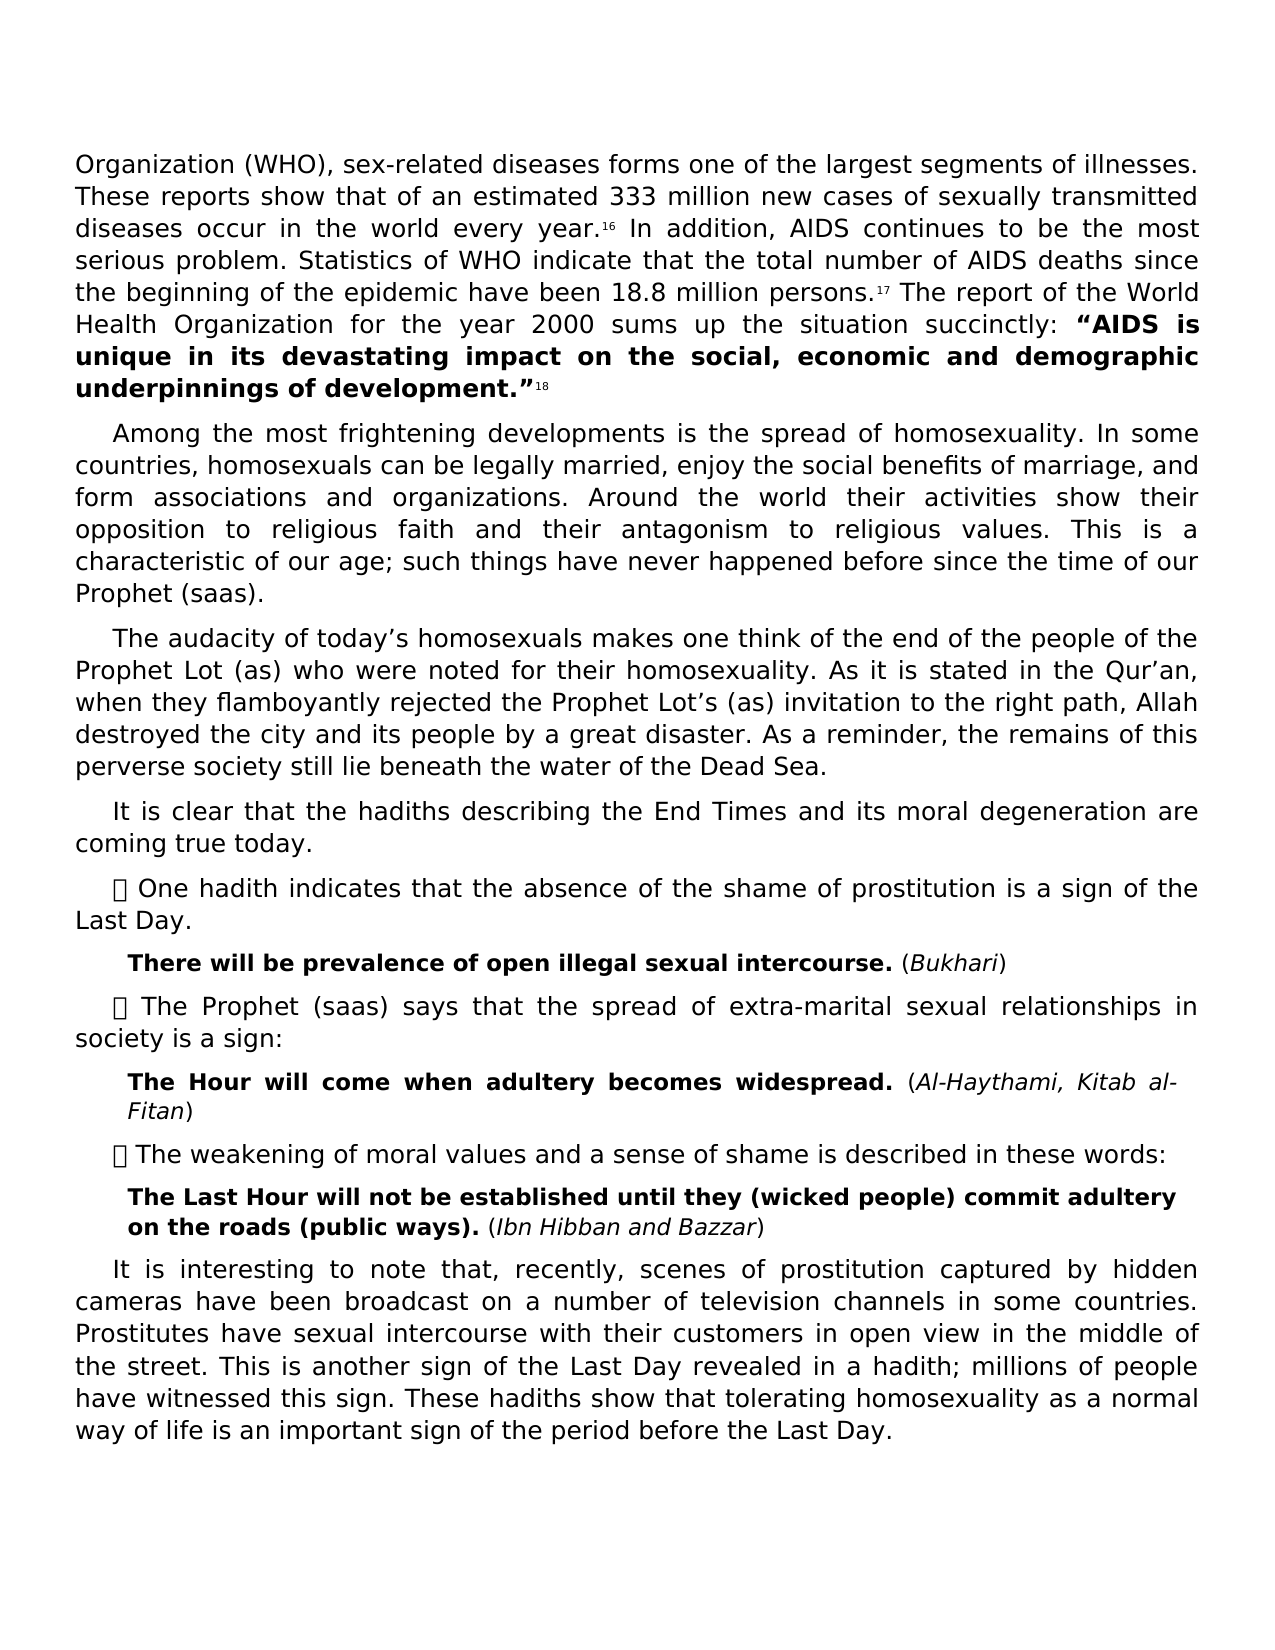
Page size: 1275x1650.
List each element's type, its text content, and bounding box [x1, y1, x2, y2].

text Among the most frightening developments is the spread of homosexuality. In some countries, homosexuals can be legally married, enjoy the social benefits of marriage, and form associations and organizations. Around the world their activities show their opposition to religious faith and their antagonism to religious values. This is a characteristic of our age; such things have never happened before since the time of our Prophet (saas). [75, 419, 1200, 609]
text The Hour will come when adultery becomes widespread. (Al-Haythami, Kitab al-Fitan) [127, 1069, 1177, 1125]
text There will be prevalence of open illegal sexual intercourse. (Bukhari) [127, 950, 1177, 977]
text It is interesting to note that, recently, scenes of prostitution captured by hidden cameras have been broadcast on a number of television channels in some countries. Prostitutes have sexual intercourse with their customers in open view in the middle of the street. This is another sign of the Last Day revealed in a hadith; millions of people have witnessed this sign. These hadiths show that tolerating homosexuality as a normal way of life is an important sign of the period before the Last Day. [75, 1256, 1200, 1445]
text It is clear that the hadiths describing the End Times and its moral degeneration are coming true today. [75, 797, 1200, 858]
text  One hadith indicates that the absence of the shame of prostitution is a sign of the Last Day. [75, 874, 1200, 935]
text  The weakening of moral values and a sense of shame is described in these words: [75, 1140, 1200, 1169]
text The audacity of today’s homosexuals makes one think of the end of the people of the Prophet Lot (as) who were noted for their homosexuality. As it is stated in the Qur’an, when they flamboyantly rejected the Prophet Lot’s (as) invitation to the right path, Allah destroyed the city and its people by a great disaster. As a reminder, the remains of this perverse society still lie beneath the water of the Dead Sea. [75, 624, 1200, 782]
text Organization (WHO), sex-related diseases forms one of the largest segments of illnesses. These reports show that of an estimated 333 million new cases of sexually transmitted diseases occur in the world every year.16 In addition, AIDS continues to be the most serious problem. Statistics of WHO indicate that the total number of AIDS deaths since the beginning of the epidemic have been 18.8 million persons.17 The report of the World Health Organization for the year 2000 sums up the situation succinctly: “AIDS is unique in its devastating impact on the social, economic and demographic underpinnings of development.”18 [75, 150, 1200, 404]
text  The Prophet (saas) says that the spread of extra-marital sexual relationships in society is a sign: [75, 992, 1200, 1053]
text The Last Hour will not be established until they (wicked people) commit adultery on the roads (public ways). (Ibn Hibban and Bazzar) [127, 1184, 1177, 1240]
